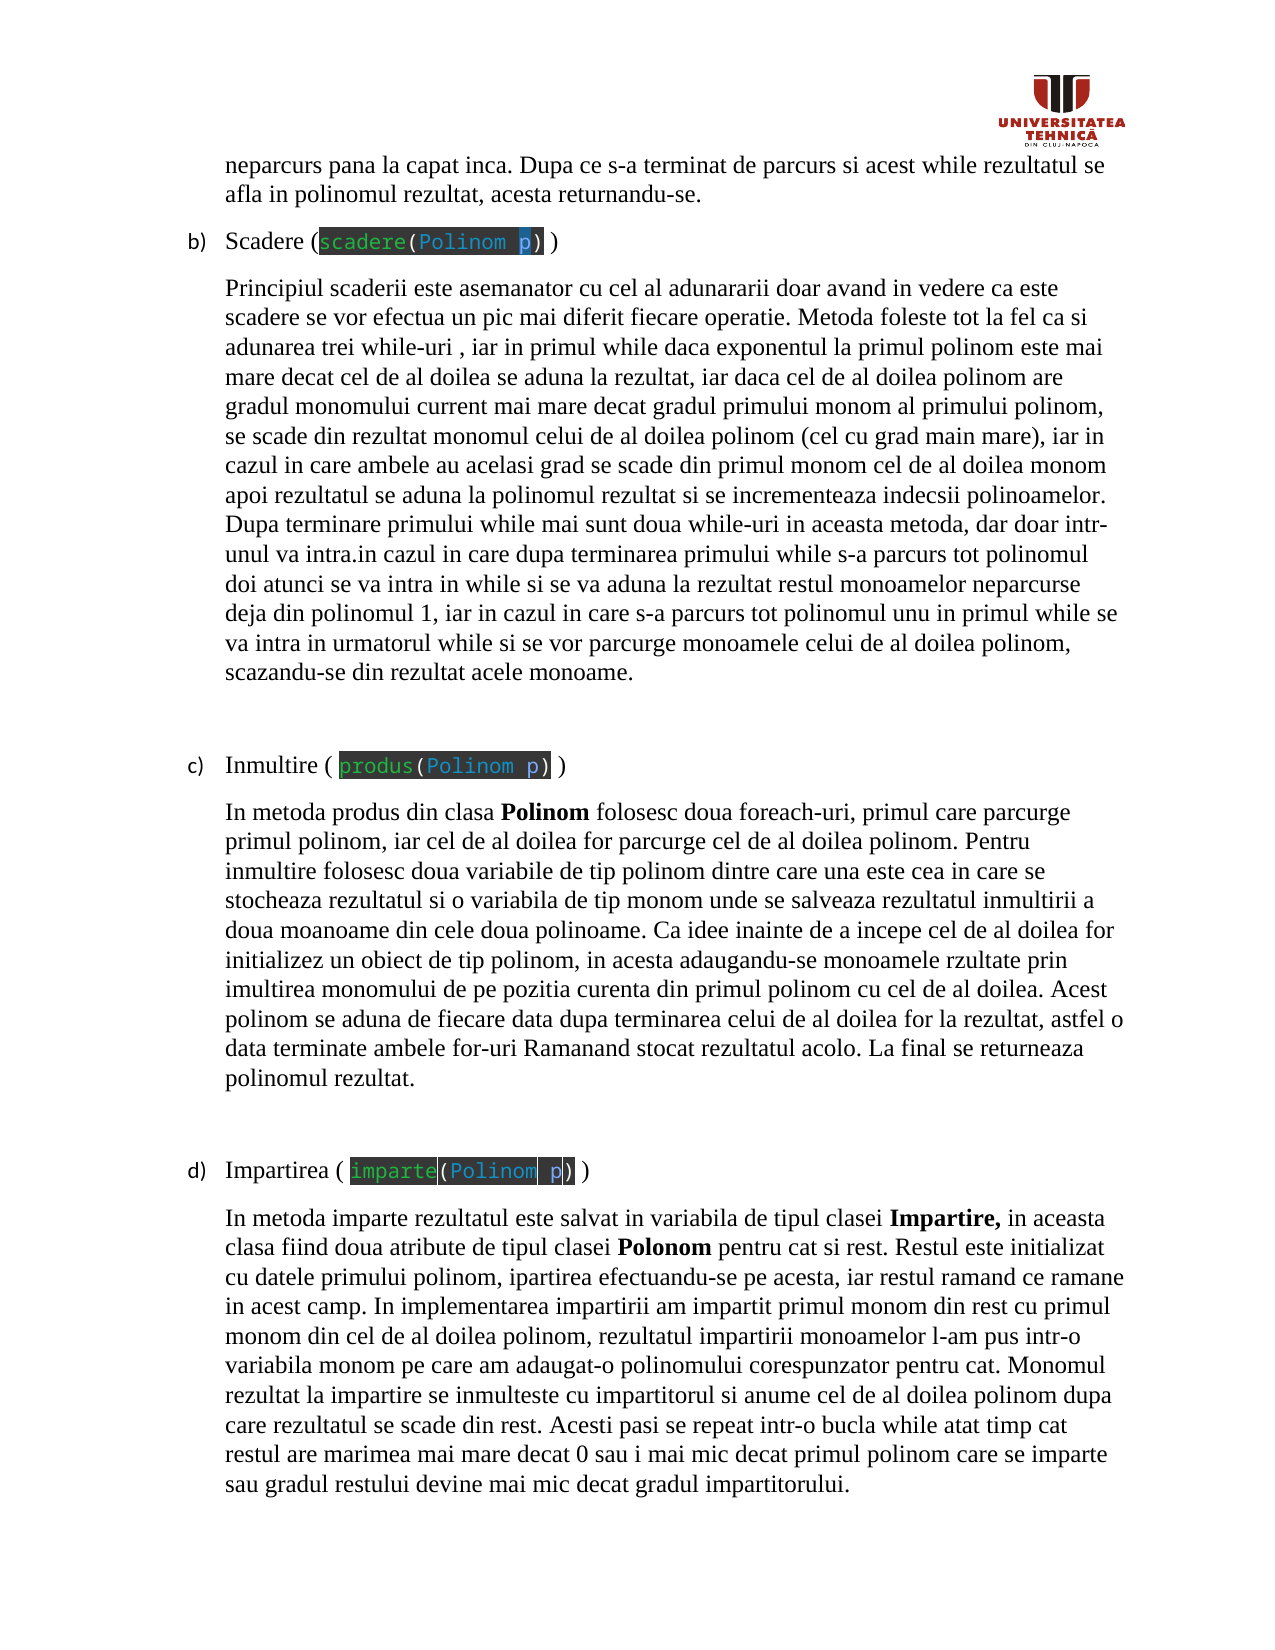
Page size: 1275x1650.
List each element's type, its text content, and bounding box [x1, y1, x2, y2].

list Impartirea ( imparte(Polinom p) ) [187, 1156, 1125, 1185]
list Principiul scaderii este asemanator cu cel al adunararii doar avand in vedere ca este scadere se vor efectua un pic mai diferit fiecare operatie. Metoda foleste tot la fel ca si adunarea trei while-uri , iar in primul while daca exponentul la primul polinom este mai mare decat cel de al doilea se aduna la rezultat, iar daca cel de al doilea polinom are gradul monomului current mai mare decat gradul primului monom al primului polinom, se scade din rezultat monomul celui de al doilea polinom (cel cu grad main mare), iar in cazul in care ambele au acelasi grad se scade din primul monom cel de al doilea monom apoi rezultatul se aduna la polinomul rezultat si se incrementeaza indecsii polinoamelor. Dupa terminare primului while mai sunt doua while-uri in aceasta metoda, dar doar intr-unul va intra.in cazul in care dupa terminarea primului while s-a parcurs tot polinomul doi atunci se va intra in while si se va aduna la rezultat restul monoamelor neparcurse deja din polinomul 1, iar in cazul in care s-a parcurs tot polinomul unu in primul while se va intra in urmatorul while si se vor parcurge monoamele celui de al doilea polinom, scazandu-se din rezultat acele monoame. [225, 273, 1125, 686]
list In metoda produs din clasa Polinom folosesc doua foreach-uri, primul care parcurge primul polinom, iar cel de al doilea for parcurge cel de al doilea polinom. Pentru inmultire folosesc doua variabile de tip polinom dintre care una este cea in care se stocheaza rezultatul si o variabila de tip monom unde se salveaza rezultatul inmultirii a doua moanoame din cele doua polinoame. Ca idee inainte de a incepe cel de al doilea for initializez un obiect de tip polinom, in acesta adaugandu-se monoamele rzultate prin imultirea monomului de pe pozitia curenta din primul polinom cu cel de al doilea. Acest polinom se aduna de fiecare data dupa terminarea celui de al doilea for la rezultat, astfel o data terminate ambele for-uri Ramanand stocat rezultatul acolo. La final se returneaza polinomul rezultat. [225, 797, 1125, 1092]
list Scadere (scadere(Polinom p) ) [187, 226, 1125, 255]
list In metoda imparte rezultatul este salvat in variabila de tipul clasei Impartire, in aceasta clasa fiind doua atribute de tipul clasei Polonom pentru cat si rest. Restul este initializat cu datele primului polinom, ipartirea efectuandu-se pe acesta, iar restul ramand ce ramane in acest camp. In implementarea impartirii am impartit primul monom din rest cu primul monom din cel de al doilea polinom, rezultatul impartirii monoamelor l-am pus intr-o variabila monom pe care am adaugat-o polinomului corespunzator pentru cat. Monomul rezultat la impartire se inmulteste cu impartitorul si anume cel de al doilea polinom dupa care rezultatul se scade din rest. Acesti pasi se repeat intr-o bucla while atat timp cat restul are marimea mai mare decat 0 sau i mai mic decat primul polinom care se imparte sau gradul restului devine mai mic decat gradul impartitorului. [225, 1203, 1125, 1498]
list Inmultire ( produs(Polinom p) ) [187, 750, 1125, 779]
text neparcurs pana la capat inca. Dupa ce s-a terminat de parcurs si acest while rezultatul se afla in polinomul rezultat, acesta returnandu-se. [225, 150, 1125, 208]
